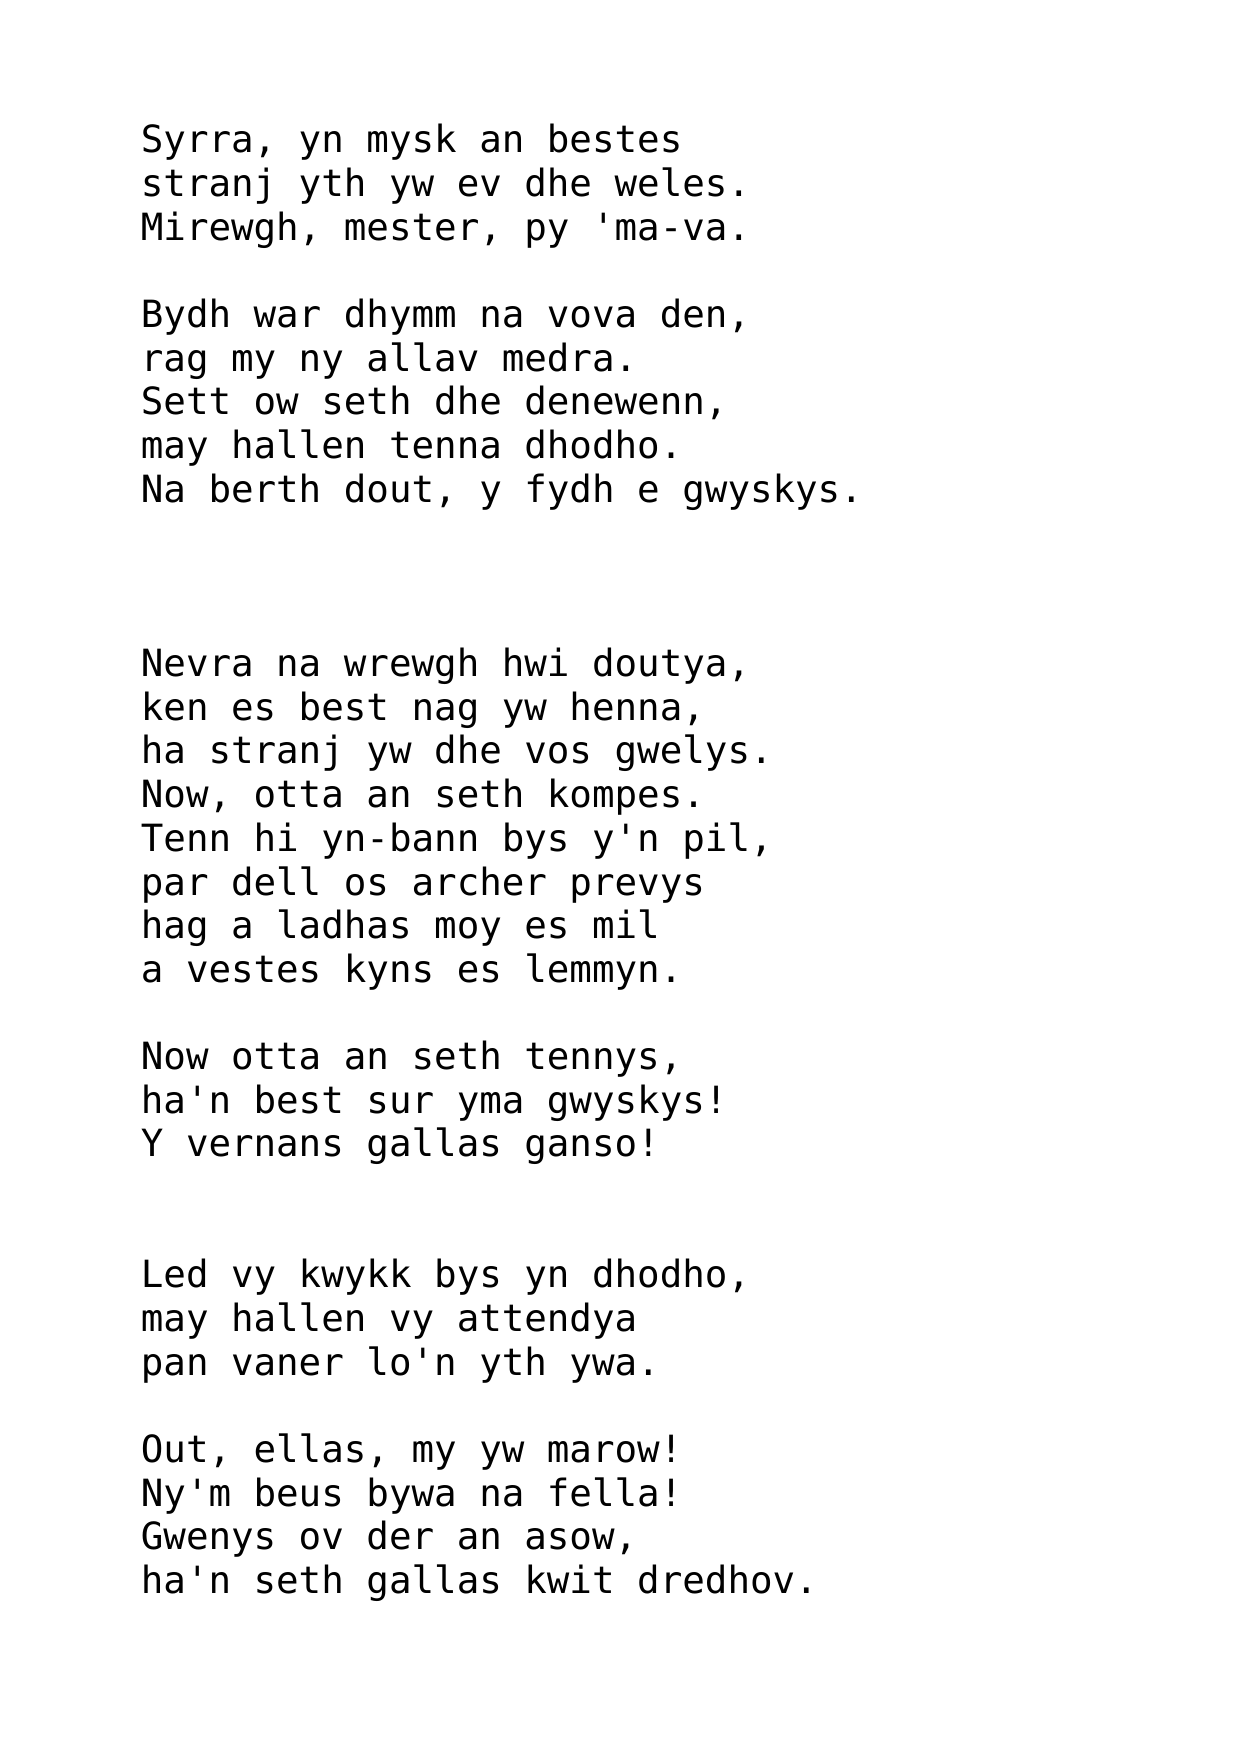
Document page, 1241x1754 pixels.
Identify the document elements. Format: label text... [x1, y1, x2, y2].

text pan vaner lo'n yth ywa. [118, 1340, 1122, 1384]
text stranj yth yw ev dhe weles. [118, 162, 1122, 205]
text Mirewgh, mester, py 'ma-va. [118, 205, 1122, 249]
text a vestes kyns es lemmyn. [118, 947, 1122, 991]
text Led vy kwykk bys yn dhodho, [118, 1253, 1122, 1297]
text may hallen tenna dhodho. [118, 424, 1122, 467]
text Ny'm beus bywa na fella! [118, 1471, 1122, 1515]
text Y vernans gallas ganso! [118, 1122, 1122, 1166]
text Out, ellas, my yw marow! [118, 1427, 1122, 1471]
text may hallen vy attendya [118, 1297, 1122, 1340]
text Now, otta an seth kompes. [118, 773, 1122, 816]
text ha'n seth gallas kwit dredhov. [118, 1558, 1122, 1602]
text Syrra, yn mysk an bestes [118, 118, 1122, 162]
text Bydh war dhymm na vova den, [118, 293, 1122, 336]
text ha stranj yw dhe vos gwelys. [118, 729, 1122, 773]
text ha'n best sur yma gwyskys! [118, 1078, 1122, 1122]
text Gwenys ov der an asow, [118, 1515, 1122, 1558]
text Tenn hi yn-bann bys y'n pil, [118, 816, 1122, 860]
text hag a ladhas moy es mil [118, 904, 1122, 947]
text Na berth dout, y fydh e gwyskys. [118, 467, 1122, 511]
text Nevra na wrewgh hwi doutya, [118, 642, 1122, 686]
text ken es best nag yw henna, [118, 686, 1122, 729]
text Sett ow seth dhe denewenn, [118, 380, 1122, 424]
text Now otta an seth tennys, [118, 1035, 1122, 1078]
text par dell os archer prevys [118, 860, 1122, 904]
text rag my ny allav medra. [118, 336, 1122, 380]
